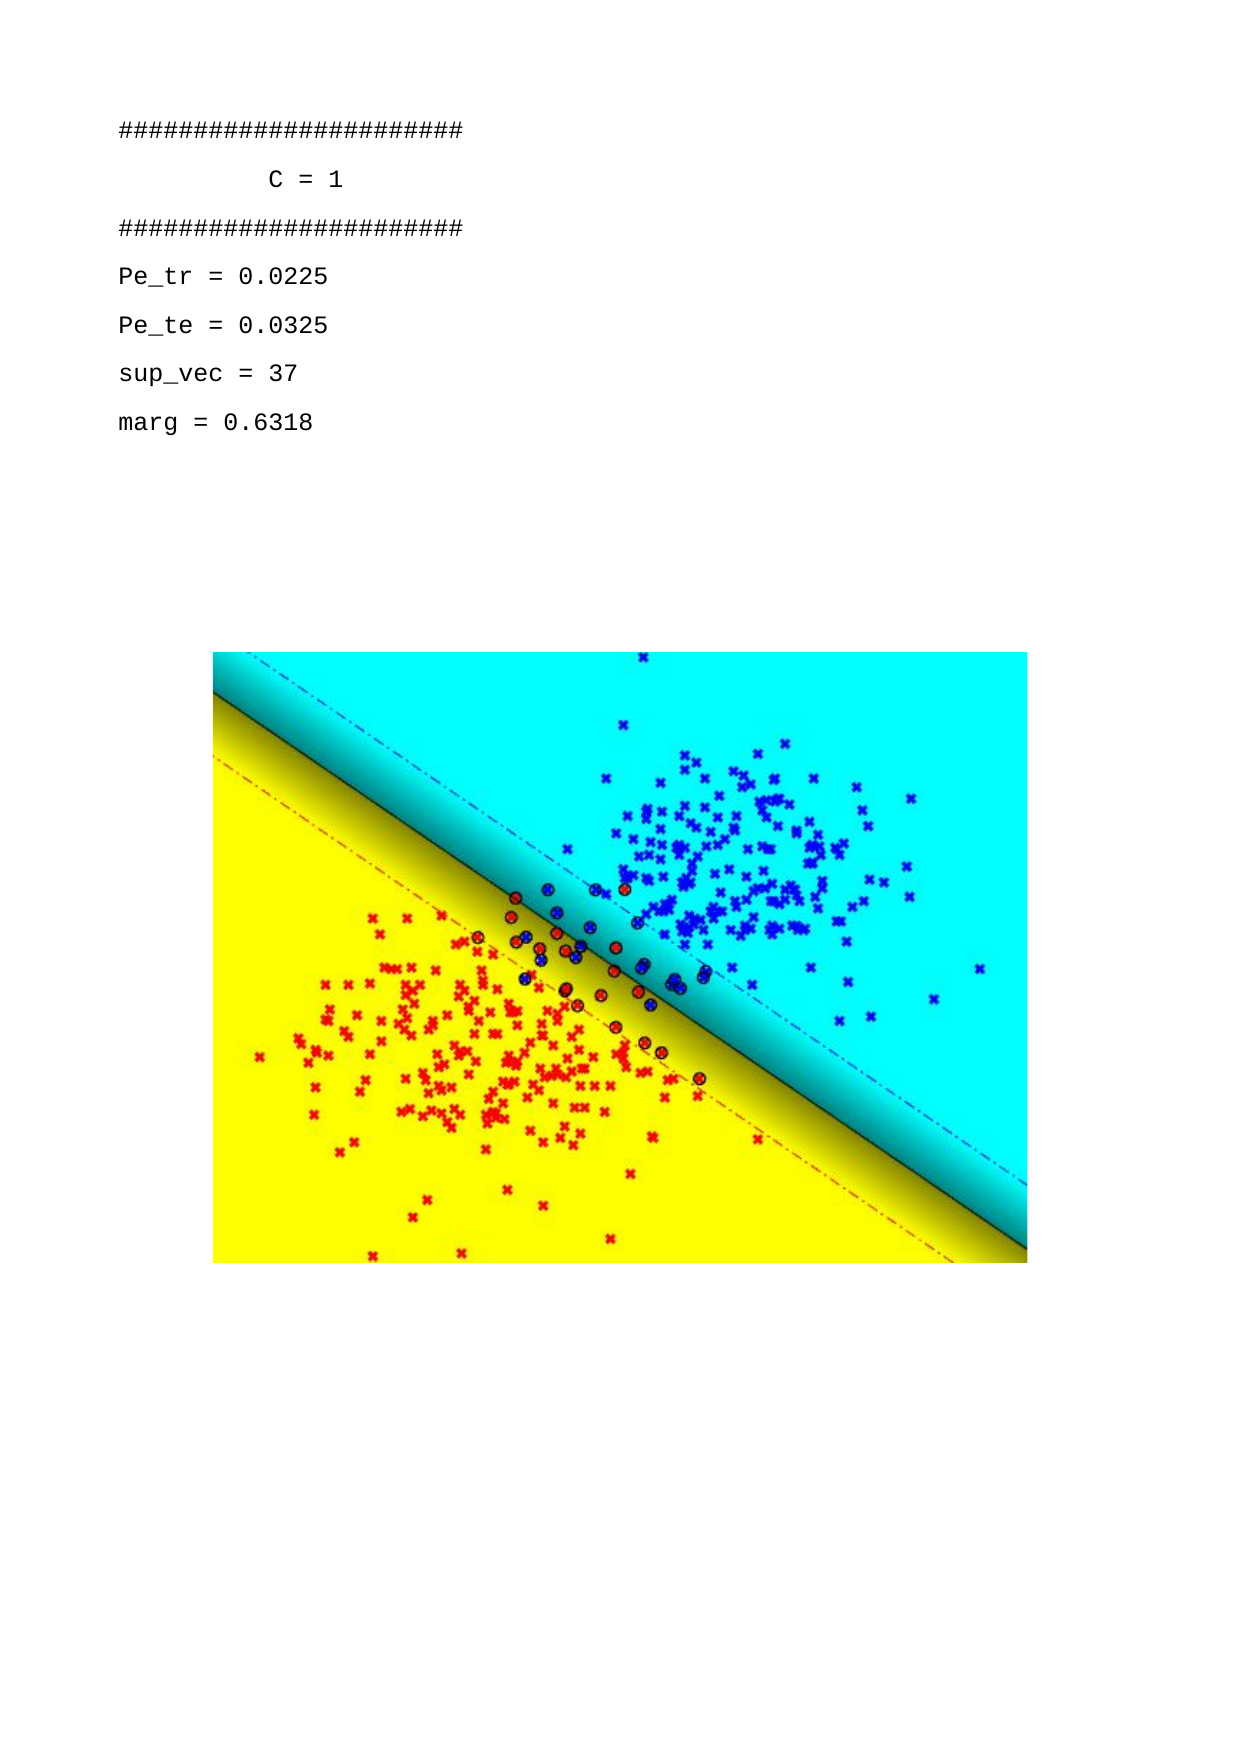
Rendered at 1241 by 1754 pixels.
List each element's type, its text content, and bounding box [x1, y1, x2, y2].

text sup_vec = 37 [118, 361, 1122, 389]
text C = 1 [118, 167, 1122, 195]
text ####################### [118, 215, 1122, 243]
text Pe_tr = 0.0225 [118, 264, 1122, 292]
picture [212, 652, 1028, 1263]
text marg = 0.6318 [118, 409, 1122, 438]
text Pe_te = 0.0325 [118, 312, 1122, 341]
text ####################### [118, 118, 1122, 146]
